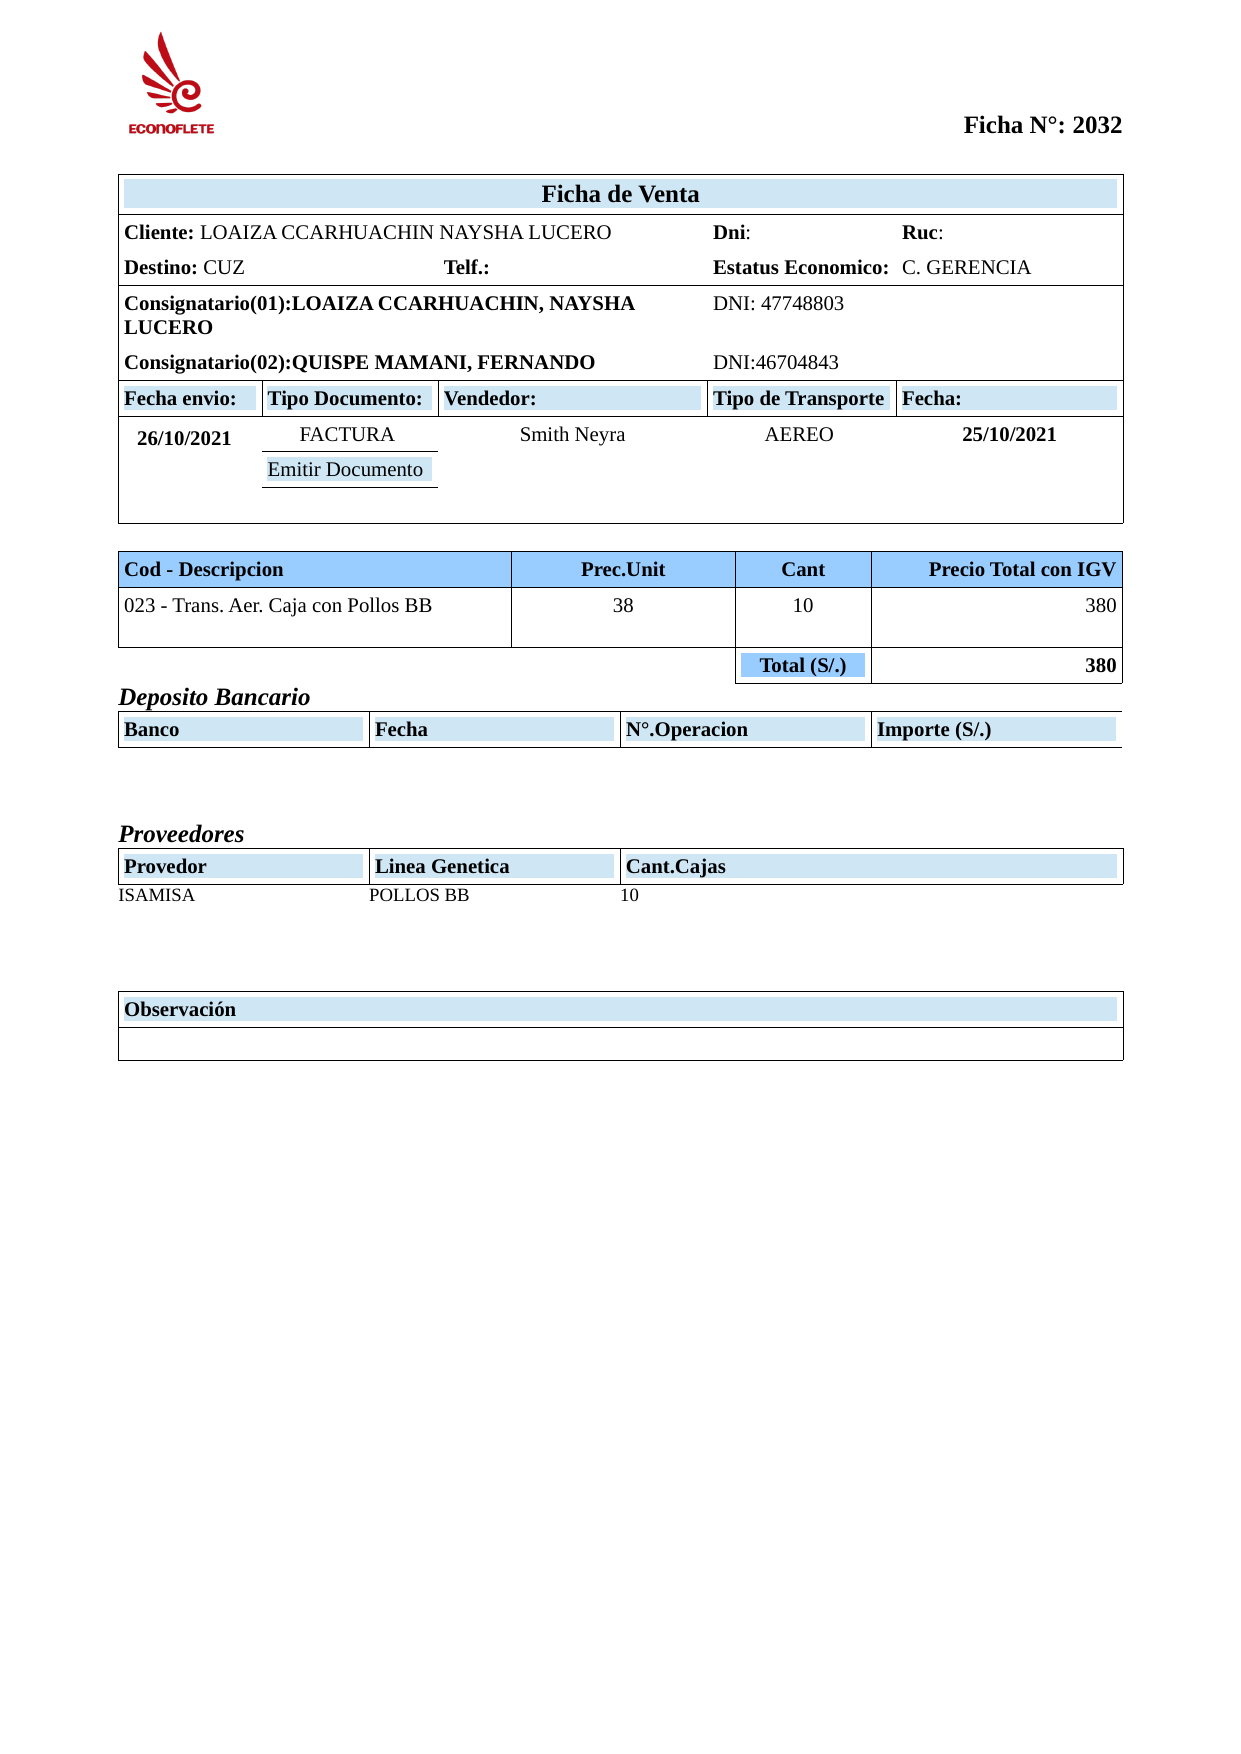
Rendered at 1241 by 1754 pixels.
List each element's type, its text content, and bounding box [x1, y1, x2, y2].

table_cell [118, 771, 369, 795]
table_header Banco [119, 712, 369, 747]
table_cell [118, 648, 511, 682]
table_cell Ruc: [896, 215, 1123, 249]
table_cell [620, 948, 1123, 970]
table_header Ficha de Venta [119, 175, 1123, 214]
table_cell [369, 927, 620, 948]
table_cell [369, 795, 620, 819]
table_header Precio Total con IGV [872, 552, 1122, 587]
table_header Observación [119, 992, 1123, 1027]
table_cell Tipo de Transporte [708, 381, 896, 416]
text Proveedores [118, 819, 1122, 848]
table_cell [620, 771, 871, 795]
text Deposito Bancario [118, 682, 1122, 711]
table_cell [620, 927, 1123, 948]
table_cell 380 [872, 588, 1122, 647]
table_cell Fecha: [897, 381, 1123, 416]
table_cell 10 [620, 885, 1123, 905]
table_header N°.Operacion [621, 712, 871, 747]
table_header Cant [736, 552, 871, 587]
table_cell [119, 1028, 1123, 1060]
table_cell ISAMISA [118, 885, 369, 905]
table_cell [118, 927, 369, 948]
table_cell [118, 948, 369, 970]
table_cell [620, 905, 1123, 927]
table_cell Tipo Documento: [263, 381, 438, 416]
table_cell 380 [872, 648, 1122, 682]
table_cell [620, 748, 871, 771]
table_cell Vendedor: [439, 381, 707, 416]
table_cell [369, 771, 620, 795]
table_header Cod - Descripcion [119, 552, 511, 587]
table_header Provedor [119, 849, 369, 883]
table_cell [511, 648, 735, 682]
table_cell Destino: CUZ [119, 249, 438, 285]
picture [118, 31, 225, 134]
table_cell [620, 970, 1123, 991]
table_cell [262, 488, 438, 523]
table_header Importe (S/.) [872, 712, 1122, 747]
table_cell Emitir Documento [262, 452, 438, 487]
table_cell [369, 748, 620, 771]
table_cell 26/10/2021 [119, 417, 262, 523]
table_header Fecha [370, 712, 620, 747]
table_cell [369, 948, 620, 970]
table_cell [871, 771, 1122, 795]
table_cell Total (S/.) [736, 648, 871, 682]
table_cell AEREO [707, 417, 896, 523]
table_cell FACTURA [262, 417, 438, 451]
table_cell [118, 748, 369, 771]
table_cell [118, 795, 369, 819]
table_cell [118, 970, 369, 991]
table_cell Dni: [707, 215, 896, 249]
table_cell [871, 795, 1122, 819]
table_cell Cliente: LOAIZA CCARHUACHIN NAYSHA LUCERO [119, 215, 707, 249]
table_cell C. GERENCIA [896, 249, 1123, 285]
table_cell [369, 905, 620, 927]
table_cell DNI:46704843 [707, 345, 1123, 380]
table_header Linea Genetica [370, 849, 620, 883]
table_cell 023 - Trans. Aer. Caja con Pollos BB [119, 588, 511, 647]
table_cell POLLOS BB [369, 885, 620, 905]
table_cell Consignatario(01):LOAIZA CCARHUACHIN, NAYSHA LUCERO [119, 286, 707, 344]
table_cell Estatus Economico: [707, 249, 896, 285]
table_header Cant.Cajas [621, 849, 1123, 883]
table_cell Smith Neyra [438, 417, 707, 523]
table_cell [118, 905, 369, 927]
table_cell [620, 795, 871, 819]
table_cell Fecha envio: [119, 381, 262, 416]
table_cell 10 [736, 588, 871, 647]
table_header Prec.Unit [512, 552, 735, 587]
table_cell 38 [512, 588, 735, 647]
table_cell [369, 970, 620, 991]
table_cell Telf.: [438, 249, 707, 285]
table_cell Consignatario(02):QUISPE MAMANI, FERNANDO [119, 345, 707, 380]
table_cell 25/10/2021 [896, 417, 1123, 523]
table_cell [871, 748, 1122, 771]
table_cell DNI: 47748803 [707, 286, 1123, 344]
